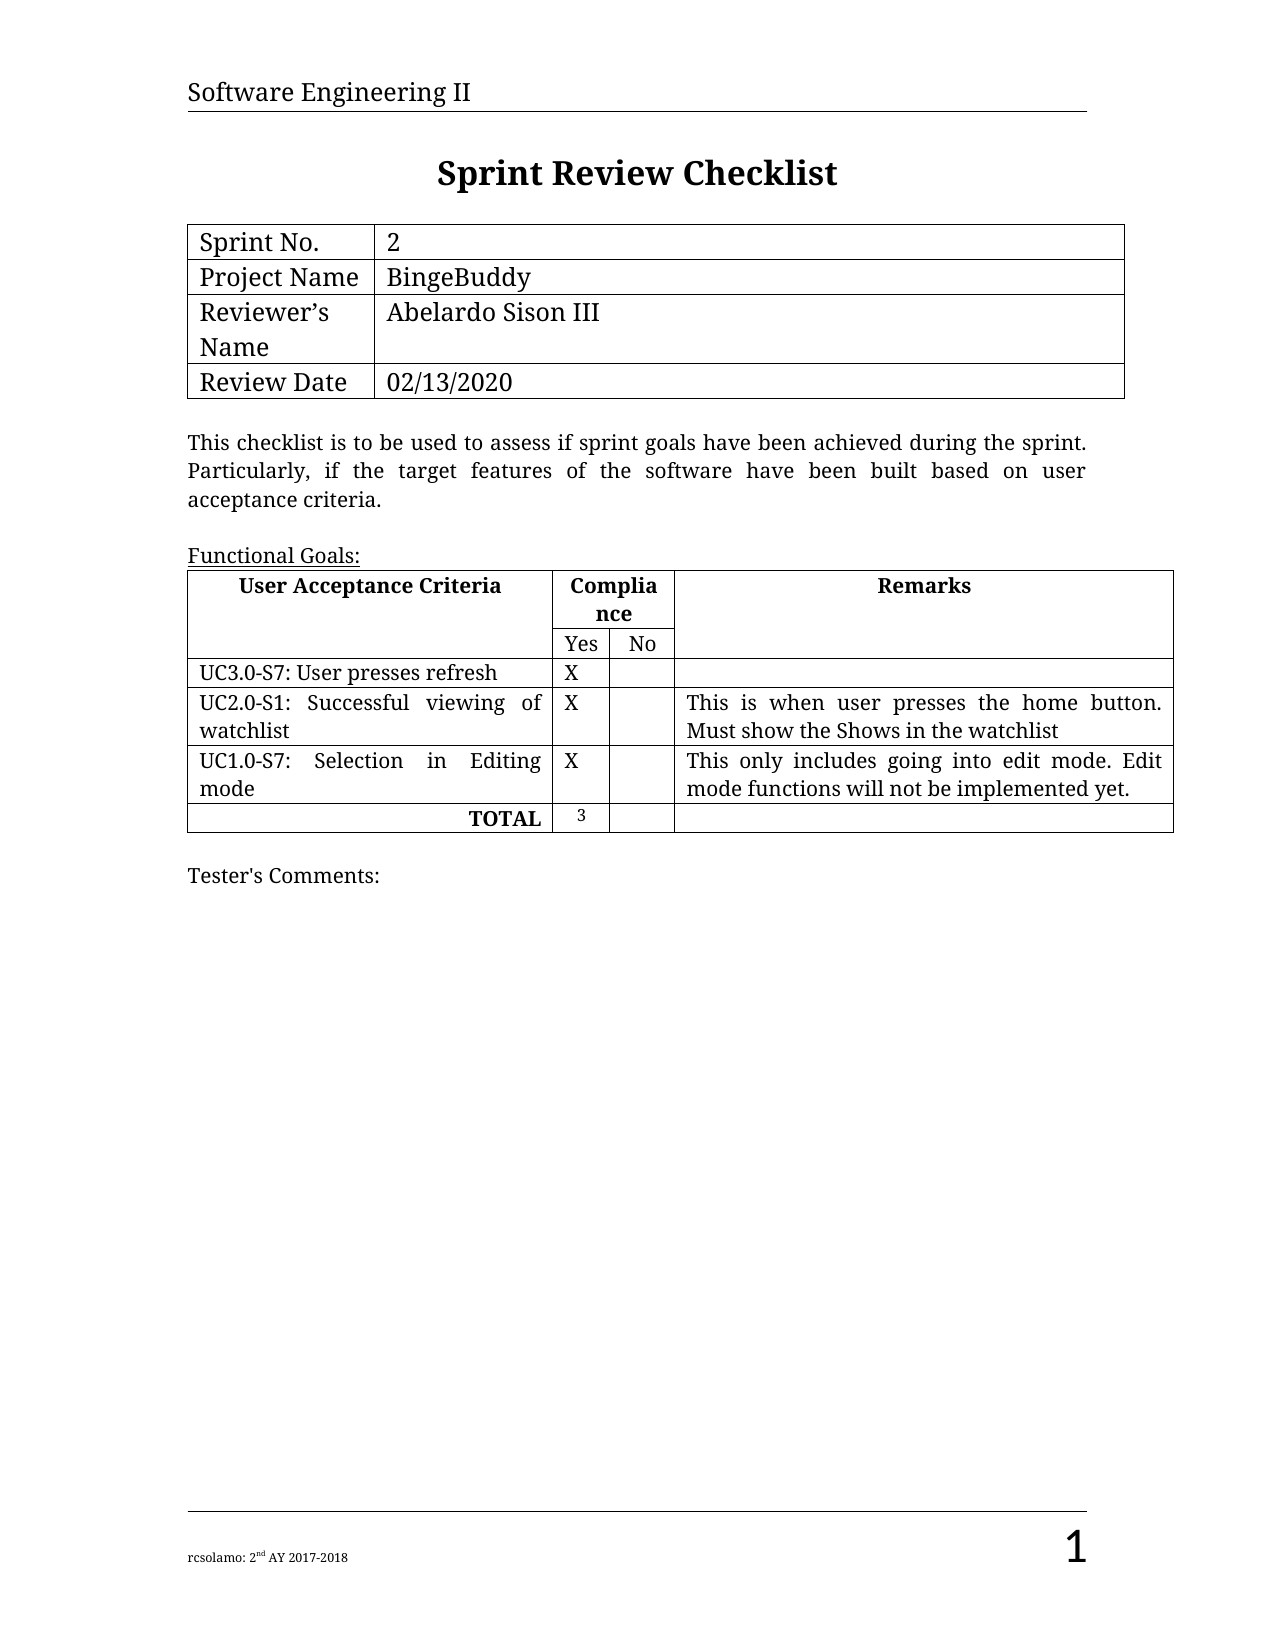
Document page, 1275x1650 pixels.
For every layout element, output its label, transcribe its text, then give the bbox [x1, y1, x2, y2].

table_header Sprint No. [188, 225, 374, 259]
table_cell [610, 688, 674, 745]
table_cell 3 [553, 804, 609, 832]
table_cell Yes [553, 629, 609, 657]
table_cell Abelardo Sison III [375, 295, 1124, 363]
table_cell UC1.0-S7: Selection in Editing mode [188, 746, 552, 803]
table_cell UC2.0-S1: Successful viewing of watchlist [188, 688, 552, 745]
text Functional Goals: [187, 542, 1087, 570]
table_header 2 [375, 225, 1124, 259]
table_cell UC3.0-S7: User presses refresh [188, 659, 552, 687]
table_cell TOTAL [188, 804, 552, 832]
table_cell [610, 659, 674, 687]
table_cell Review Date [188, 364, 374, 398]
table_cell This only includes going into edit mode. Edit mode functions will not be implemented yet. [675, 746, 1173, 803]
table_cell [610, 746, 674, 803]
table_cell This is when user presses the home button. Must show the Shows in the watchlist [675, 688, 1173, 745]
table_cell 02/13/2020 [375, 364, 1124, 398]
table_header Compliance [553, 571, 674, 628]
table_cell [675, 804, 1173, 832]
text Tester's Comments: [187, 862, 1087, 890]
text This checklist is to be used to assess if sprint goals have been achieved during the sprint. Particularly, if the target features of the software have been built based on user acceptance criteria. [187, 428, 1087, 513]
table_cell No [610, 629, 674, 657]
table_cell BingeBuddy [375, 260, 1124, 294]
table_cell X [553, 688, 609, 745]
table_header Remarks [675, 571, 1173, 657]
text Sprint Review Checklist [187, 150, 1087, 195]
table_header User Acceptance Criteria [188, 571, 552, 657]
table_cell [675, 659, 1173, 687]
table_cell X [553, 746, 609, 803]
table_cell [610, 804, 674, 832]
table_cell X [553, 659, 609, 687]
table_cell Project Name [188, 260, 374, 294]
table_cell Reviewer’s Name [188, 295, 374, 363]
